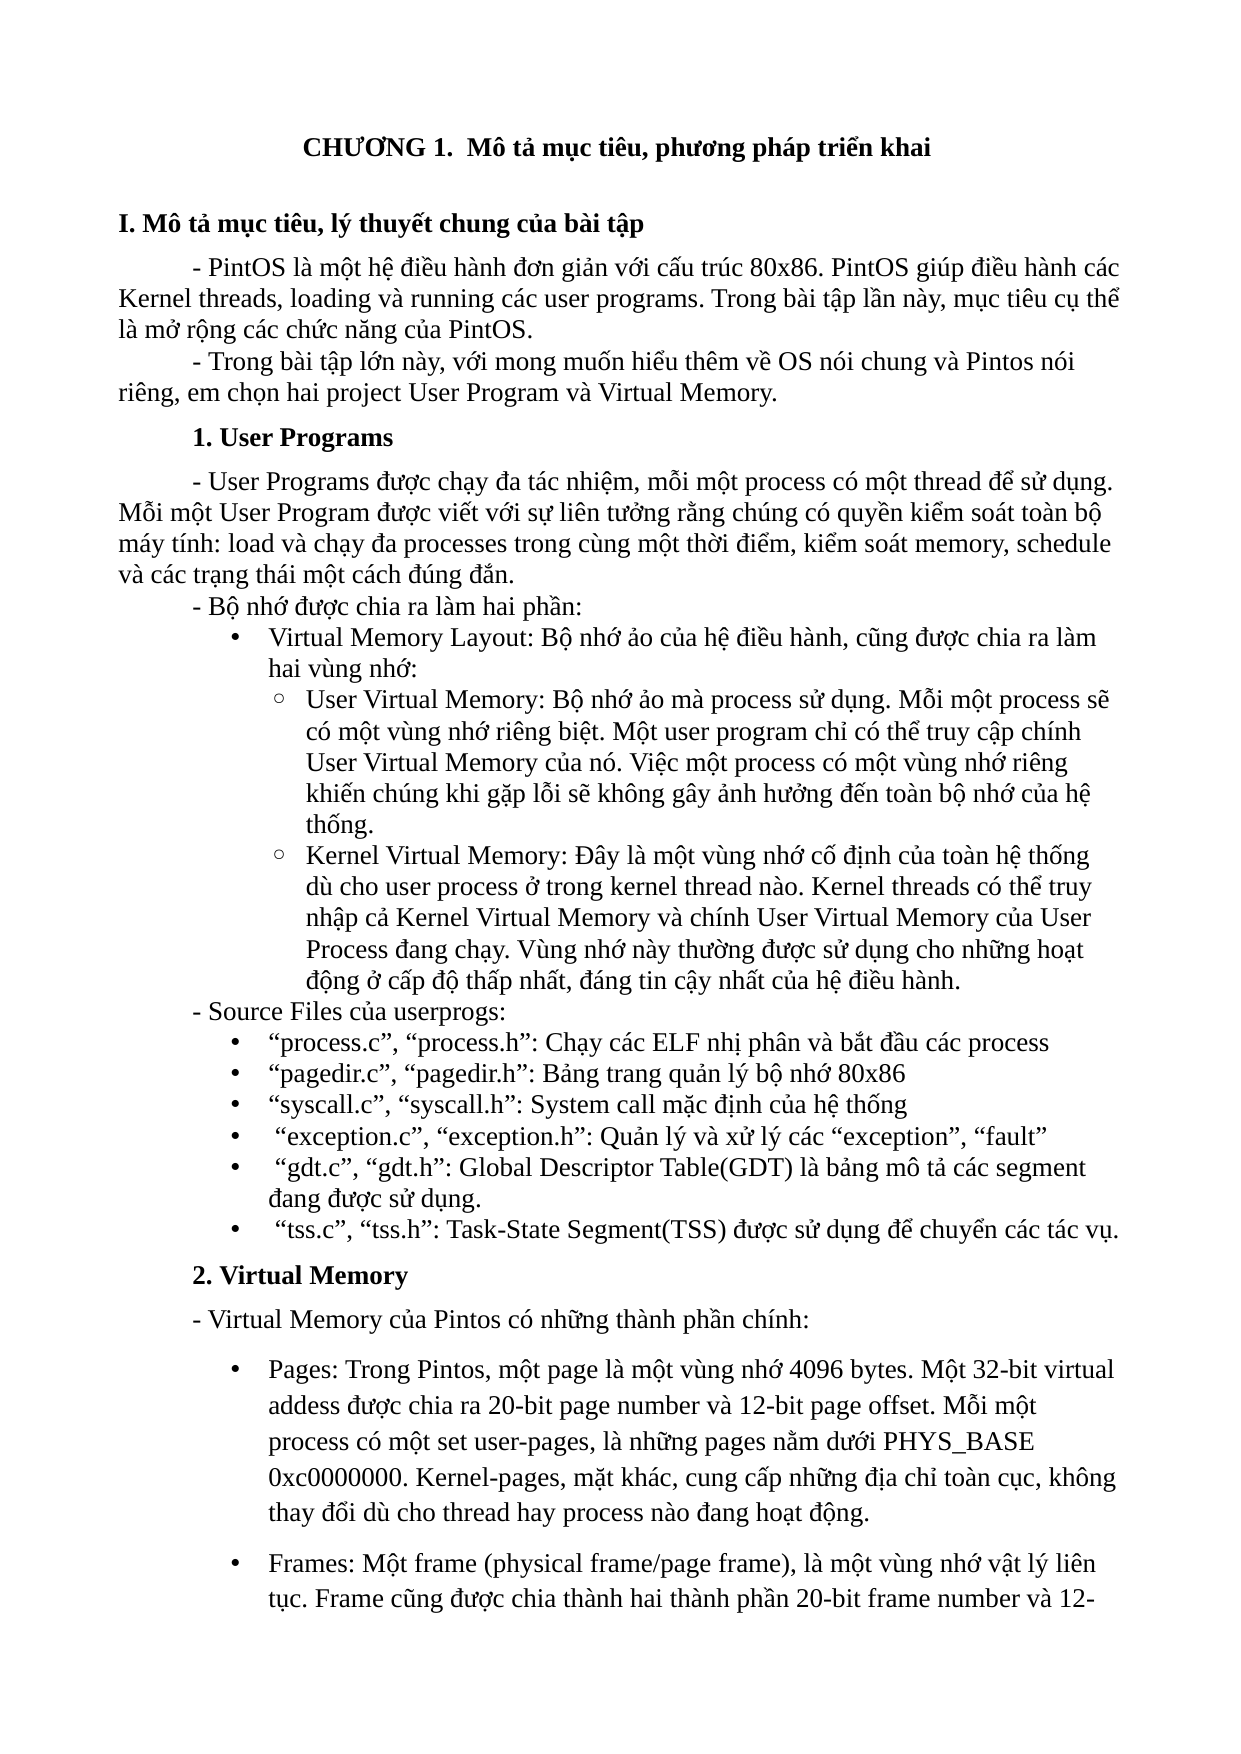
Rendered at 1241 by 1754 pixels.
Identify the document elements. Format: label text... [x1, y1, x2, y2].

list “syscall.c”, “syscall.h”: System call mặc định của hệ thống [231, 1089, 1122, 1120]
text - Bộ nhớ được chia ra làm hai phần: [118, 590, 1122, 621]
subtitle 1. User Programs [118, 422, 1122, 453]
text - User Programs được chạy đa tác nhiệm, mỗi một process có một thread để sử dụng. Mỗi một User Program được viết với sự liên tưởng rằng chúng có quyền kiểm soát toàn bộ máy tính: load và chạy đa processes trong cùng một thời điểm, kiểm soát memory, schedule và các trạng thái một cách đúng đắn. [118, 465, 1122, 590]
text - PintOS là một hệ điều hành đơn giản với cấu trúc 80x86. PintOS giúp điều hành các Kernel threads, loading và running các user programs. Trong bài tập lần này, mục tiêu cụ thể là mở rộng các chức năng của PintOS. [118, 251, 1122, 345]
list “gdt.c”, “gdt.h”: Global Descriptor Table(GDT) là bảng mô tả các segment đang được sử dụng. [231, 1151, 1122, 1213]
list Virtual Memory Layout: Bộ nhớ ảo của hệ điều hành, cũng được chia ra làm hai vùng nhớ: [231, 621, 1122, 683]
list User Virtual Memory: Bộ nhớ ảo mà process sử dụng. Mỗi một process sẽ có một vùng nhớ riêng biệt. Một user program chỉ có thể truy cập chính User Virtual Memory của nó. Việc một process có một vùng nhớ riêng khiến chúng khi gặp lỗi sẽ không gây ảnh hưởng đến toàn bộ nhớ của hệ thống. [268, 683, 1122, 839]
subtitle Mô tả mục tiêu, phương pháp triển khai [118, 131, 1122, 162]
list Frames: Một frame (physical frame/page frame), là một vùng nhớ vật lý liên tục. Frame cũng được chia thành hai thành phần 20-bit frame number và 12- [231, 1547, 1122, 1614]
text - Source Files của userprogs: [118, 995, 1122, 1026]
list “exception.c”, “exception.h”: Quản lý và xử lý các “exception”, “fault” [231, 1120, 1122, 1151]
list “tss.c”, “tss.h”: Task-State Segment(TSS) được sử dụng để chuyển các tác vụ. [231, 1213, 1122, 1245]
text - Trong bài tập lớn này, với mong muốn hiểu thêm về OS nói chung và Pintos nói riêng, em chọn hai project User Program và Virtual Memory. [118, 345, 1122, 407]
list Pages: Trong Pintos, một page là một vùng nhớ 4096 bytes. Một 32-bit virtual addess được chia ra 20-bit page number và 12-bit page offset. Mỗi một process có một set user-pages, là những pages nằm dưới PHYS_BASE 0xc0000000. Kernel-pages, mặt khác, cung cấp những địa chỉ toàn cục, không thay đổi dù cho thread hay process nào đang hoạt động. [231, 1353, 1122, 1527]
subtitle 2. Virtual Memory [118, 1259, 1122, 1291]
list Kernel Virtual Memory: Đây là một vùng nhớ cố định của toàn hệ thống dù cho user process ở trong kernel thread nào. Kernel threads có thể truy nhập cả Kernel Virtual Memory và chính User Virtual Memory của User Process đang chạy. Vùng nhớ này thường được sử dụng cho những hoạt động ở cấp độ thấp nhất, đáng tin cậy nhất của hệ điều hành. [268, 839, 1122, 995]
list “process.c”, “process.h”: Chạy các ELF nhị phân và bắt đầu các process [231, 1026, 1122, 1057]
list “pagedir.c”, “pagedir.h”: Bảng trang quản lý bộ nhớ 80x86 [231, 1057, 1122, 1089]
text - Virtual Memory của Pintos có những thành phần chính: [118, 1303, 1122, 1334]
subtitle I. Mô tả mục tiêu, lý thuyết chung của bài tập [118, 208, 1122, 239]
